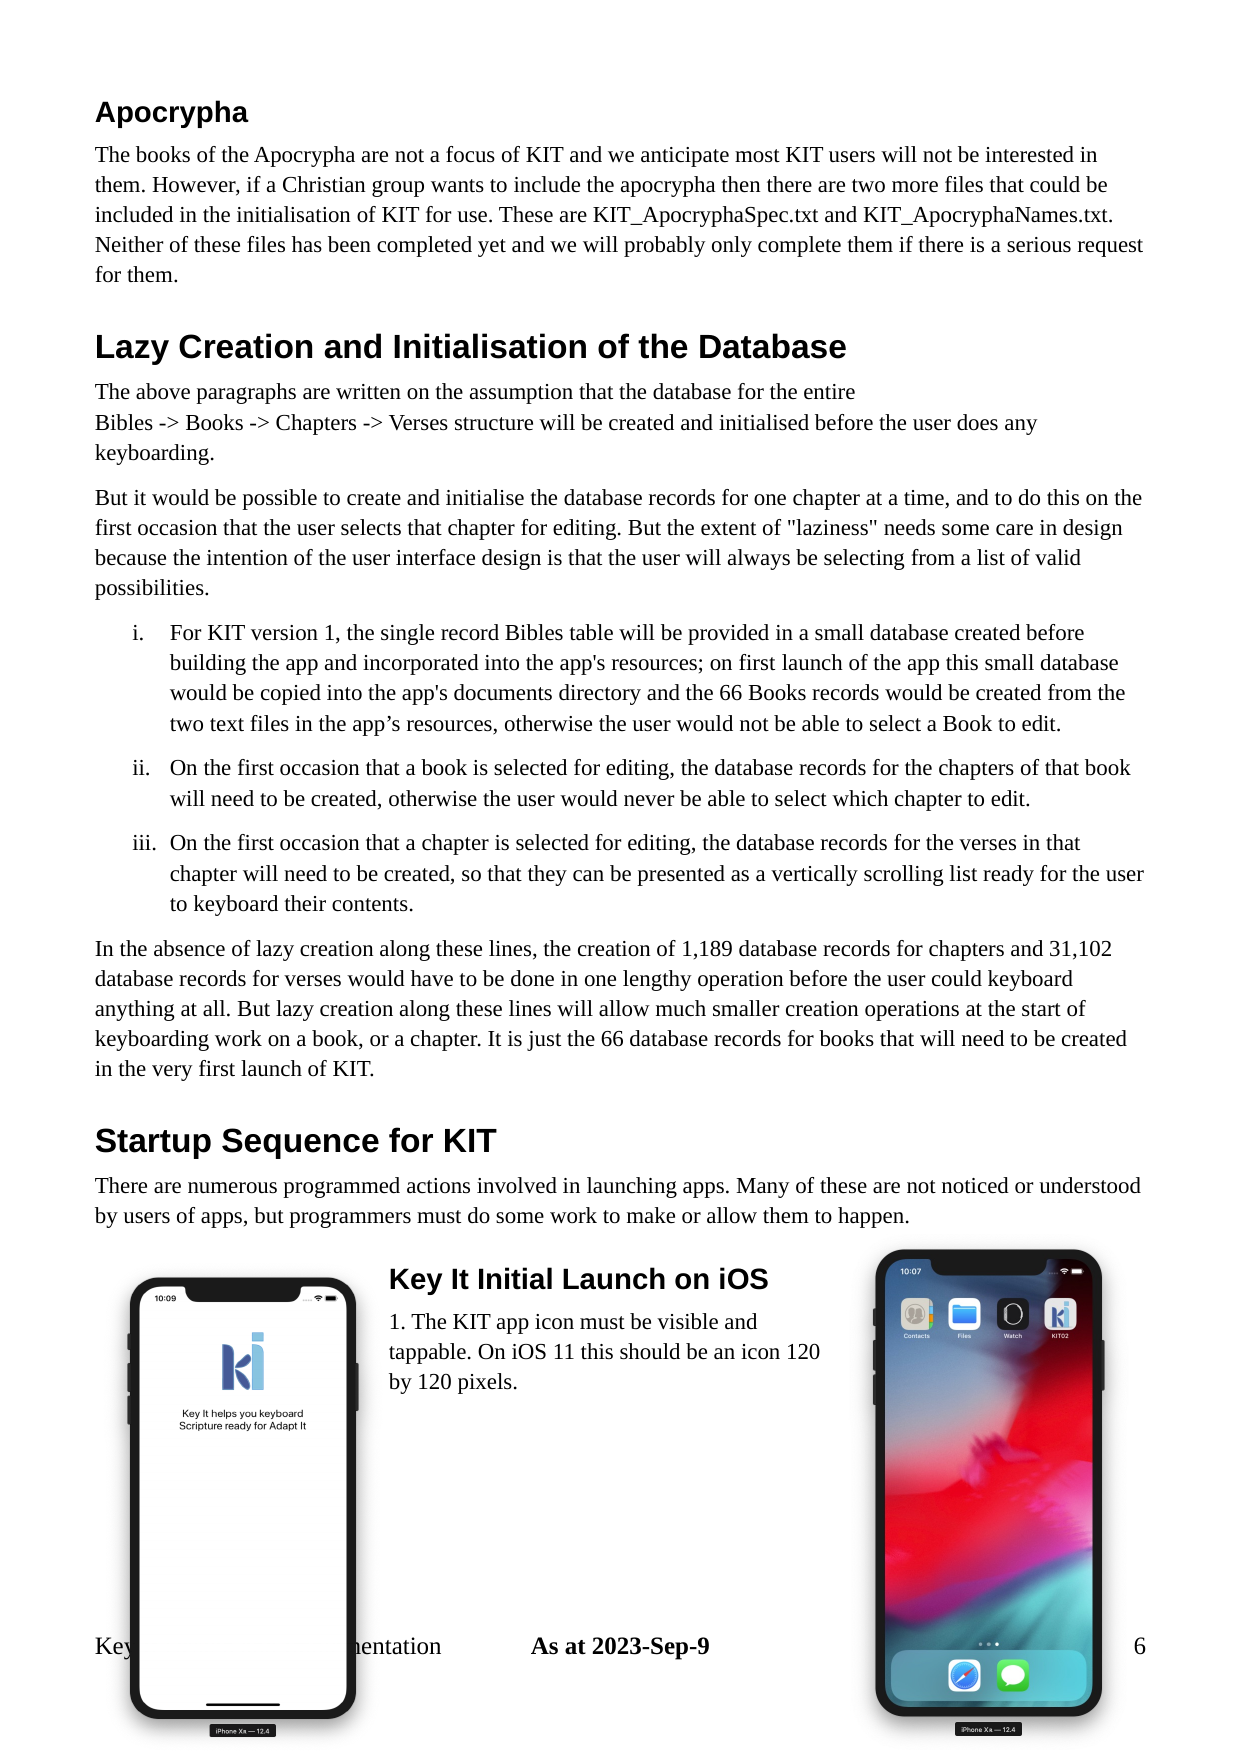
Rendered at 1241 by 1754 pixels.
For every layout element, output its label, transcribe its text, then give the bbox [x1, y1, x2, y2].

text In the absence of lazy creation along these lines, the creation of 1,189 database records for chapters and 31,102 database records for verses would have to be done in one lengthy operation before the user could keyboard anything at all. But lazy creation along these lines will allow much smaller creation operations at the start of keyboarding work on a book, or a chapter. It is just the 66 database records for books that will need to be created in the very first launch of KIT. [94, 934, 1146, 1082]
text There are numerous programmed actions involved in launching apps. Many of these are not noticed or understood by users of apps, but programmers must do some work to make or allow them to happen. [94, 1172, 1146, 1229]
subtitle Lazy Creation and Initialisation of the Database [94, 327, 1146, 366]
subtitle Startup Sequence for KIT [94, 1121, 1146, 1160]
text But it would be possible to create and initialise the database records for one chapter at a time, and to do this on the first occasion that the user selects that chapter for editing. But the extent of "laziness" needs some care in design because the intention of the user interface design is that the user will always be selecting from a list of valid possibilities. [94, 483, 1146, 601]
list On the first occasion that a book is selected for editing, the database records for the chapters of that book will need to be created, otherwise the user would never be able to select which chapter to edit. [132, 754, 1146, 811]
picture [842, 1230, 1135, 1754]
picture [97, 1259, 389, 1754]
subtitle Apocrypha [94, 94, 1146, 128]
text The books of the Apocrypha are not a focus of KIT and we anticipate most KIT users will not be interested in them. However, if a Christian group wants to include the apocrypha then there are two more files that could be included in the initialisation of KIT for use. These are KIT_ApocryphaSpec.txt and KIT_ApocryphaNames.txt. Neither of these files has been completed yet and we will probably only complete them if there is a serious request for them. [94, 141, 1146, 288]
subtitle Key It Initial Launch on iOS [389, 1262, 842, 1296]
text 1. The KIT app icon must be visible and tappable. On iOS 11 this should be an icon 120 by 120 pixels. [389, 1308, 842, 1395]
list On the first occasion that a chapter is selected for editing, the database records for the verses in that chapter will need to be created, so that they can be presented as a vertically scrolling list ready for the user to keyboard their contents. [132, 829, 1146, 916]
text The above paragraphs are written on the assumption that the database for the entire Bibles -> Books -> Chapters -> Verses structure will be created and initialised before the user does any keyboarding. [94, 378, 1146, 465]
list For KIT version 1, the single record Bibles table will be provided in a small database created before building the app and incorporated into the app's resources; on first launch of the app this small database would be copied into the app's documents directory and the 66 Books records would be created from the two text files in the app’s resources, otherwise the user would not be able to select a Book to edit. [132, 619, 1146, 736]
